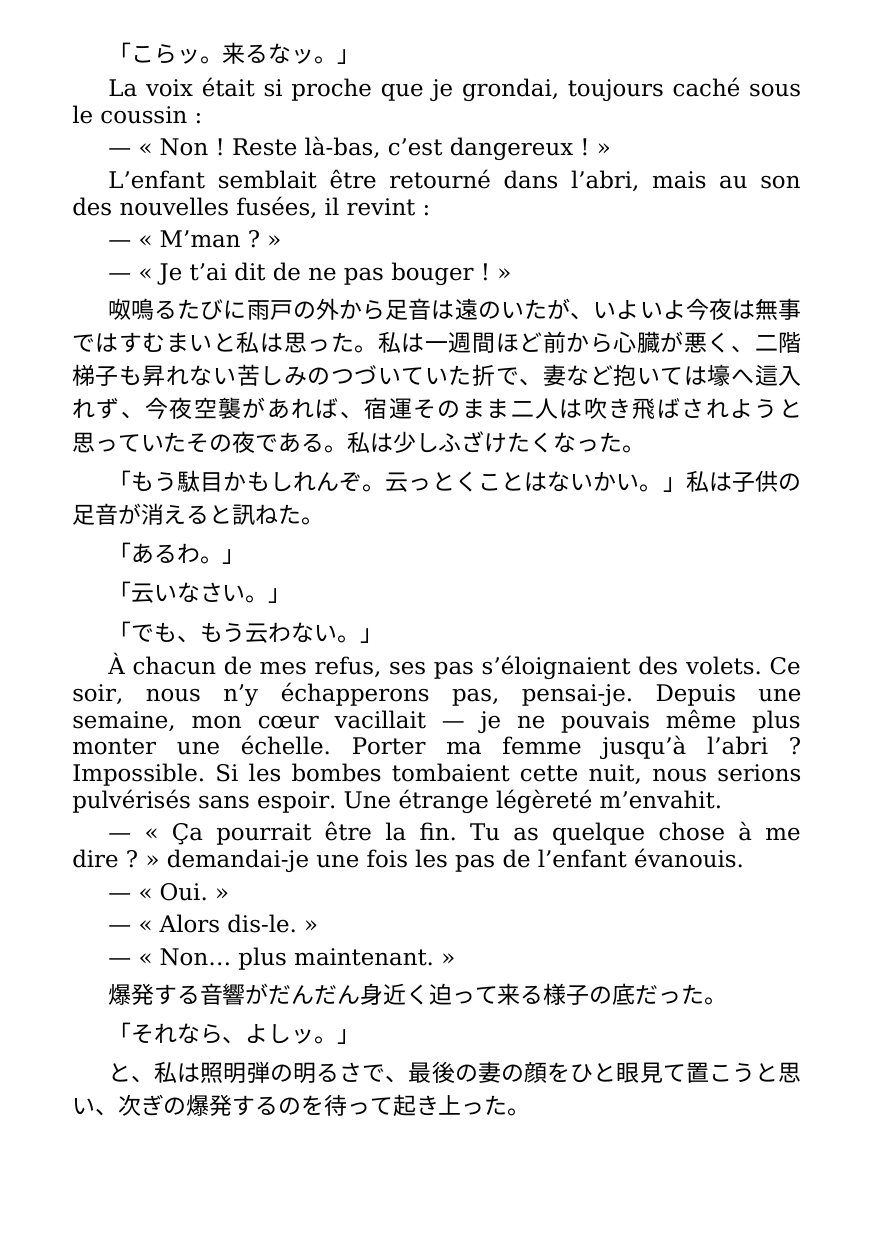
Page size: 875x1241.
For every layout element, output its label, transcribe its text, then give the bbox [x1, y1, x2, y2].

text — « Oui. » [72, 879, 802, 905]
text L’enfant semblait être retourné dans l’abri, mais au son des nouvelles fusées, il revint : [72, 167, 802, 220]
text À chacun de mes refus, ses pas s’éloignaient des volets. Ce soir, nous n’y échapperons pas, pensai-je. Depuis une semaine, mon cœur vacillait — je ne pouvais même plus monter une échelle. Porter ma femme jusqu’à l’abri ? Impossible. Si les bombes tombaient cette nuit, nous serions pulvérisés sans espoir. Une étrange légèreté m’envahit. [72, 653, 802, 813]
text 「でも、もう云わない。」 [72, 614, 802, 648]
text 呶鳴るたびに雨戸の外から足音は遠のいたが、いよいよ今夜は無事ではすむまいと私は思った。私は一週間ほど前から心臓が悪く、二階梯子も昇れない苦しみのつづいていた折で、妻など抱いては壕へ這入れず、今夜空襲があれば、宿運そのまま二人は吹き飛ばされようと思っていたその夜である。私は少しふざけたくなった。 [72, 292, 802, 458]
text と、私は照明弾の明るさで、最後の妻の顔をひと眼見て置こうと思い、次ぎの爆発するのを待って起き上った。 [72, 1055, 802, 1121]
text 「あるわ。」 [72, 536, 802, 569]
text 爆発する音響がだんだん身近く迫って来る様子の底だった。 [72, 977, 802, 1010]
text — « Non… plus maintenant. » [72, 944, 802, 971]
text — « M’man ? » [72, 226, 802, 253]
text 「云いなさい。」 [72, 575, 802, 608]
text La voix était si proche que je grondai, toujours caché sous le coussin : [72, 75, 802, 128]
text — « Je t’ai dit de ne pas bouger ! » [72, 259, 802, 286]
text 「それなら、よしッ。」 [72, 1016, 802, 1049]
text — « Alors dis-le. » [72, 911, 802, 938]
text 「もう駄目かもしれんぞ。云っとくことはないかい。」私は子供の足音が消えると訊ねた。 [72, 464, 802, 530]
text — « Ça pourrait être la fin. Tu as quelque chose à me dire ? » demandai-je une fois les pas de l’enfant évanouis. [72, 819, 802, 873]
text 「こらッ。来るなッ。」 [72, 36, 802, 69]
text — « Non ! Reste là-bas, c’est dangereux ! » [72, 134, 802, 161]
